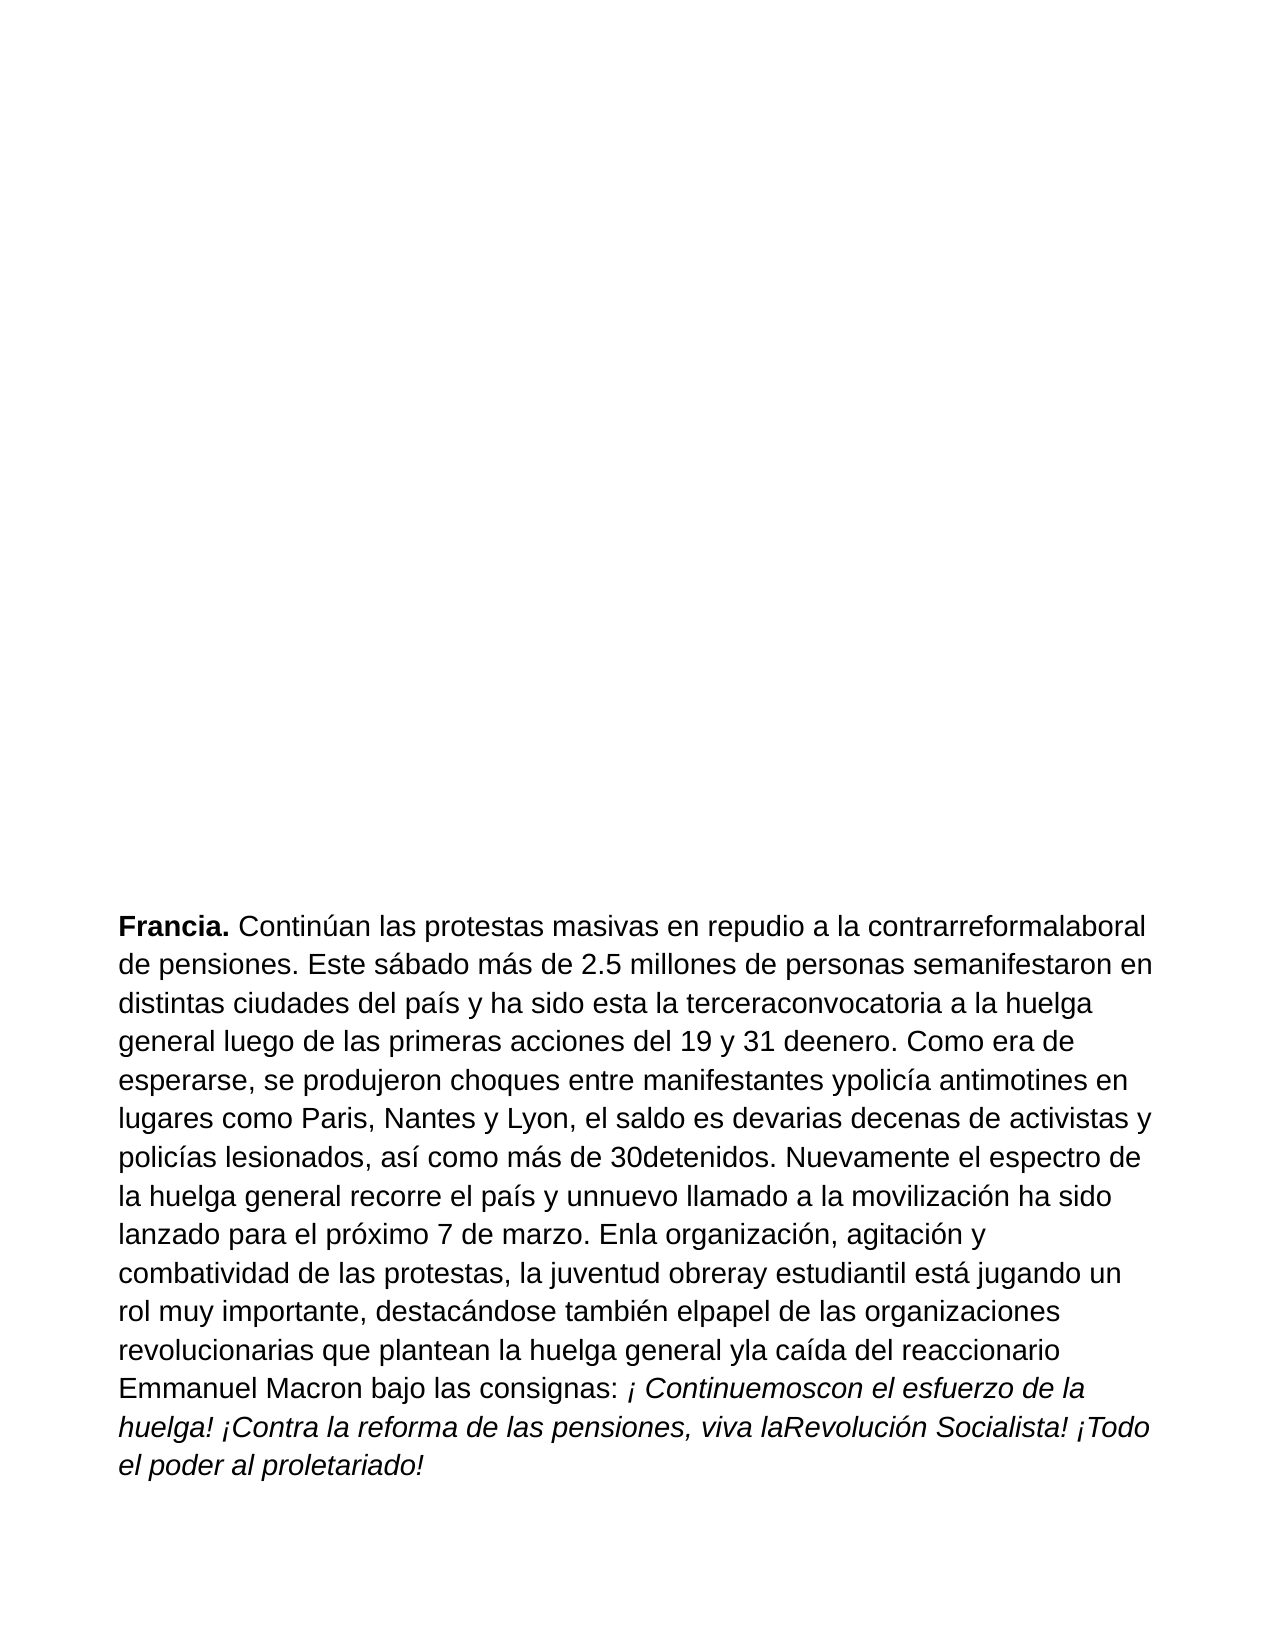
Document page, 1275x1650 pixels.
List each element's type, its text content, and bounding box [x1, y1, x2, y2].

text Francia. Continúan las protestas masivas en repudio a la contrarreformalaboral de pensiones. Este sábado más de 2.5 millones de personas semanifestaron en distintas ciudades del país y ha sido esta la terceraconvocatoria a la huelga general luego de las primeras acciones del 19 y 31 deenero. Como era de esperarse, se produjeron choques entre manifestantes ypolicía antimotines en lugares como Paris, Nantes y Lyon, el saldo es devarias decenas de activistas y policías lesionados, así como más de 30detenidos. Nuevamente el espectro de la huelga general recorre el país y unnuevo llamado a la movilización ha sido lanzado para el próximo 7 de marzo. Enla organización, agitación y combatividad de las protestas, la juventud obreray estudiantil está jugando un rol muy importante, destacándose también elpapel de las organizaciones revolucionarias que plantean la huelga general yla caída del reaccionario Emmanuel Macron bajo las consignas: ¡ Continuemoscon el esfuerzo de la huelga! ¡Contra la reforma de las pensiones, viva laRevolución Socialista! ¡Todo el poder al proletariado! [118, 909, 1157, 1482]
